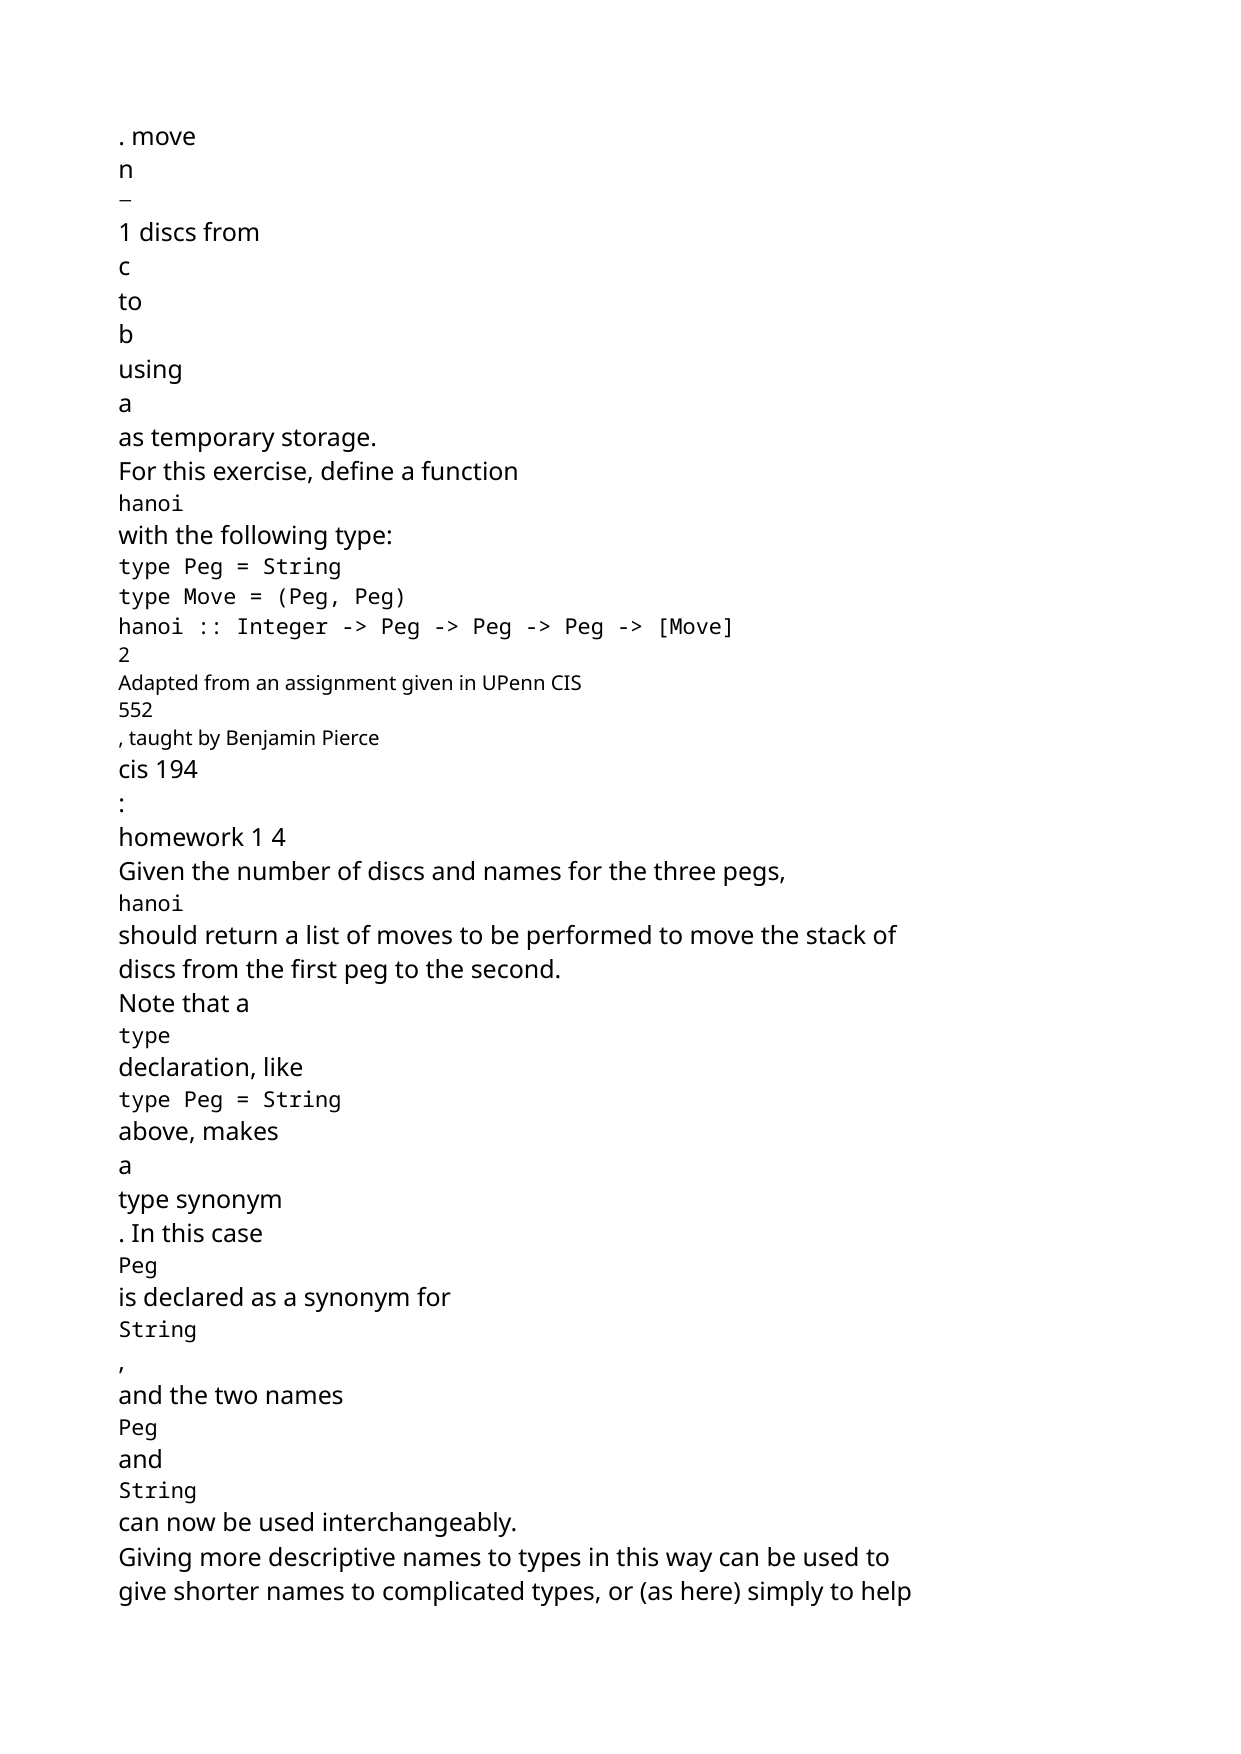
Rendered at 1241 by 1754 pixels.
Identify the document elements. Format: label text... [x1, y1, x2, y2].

text Peg [118, 1250, 1122, 1279]
text , taught by Benjamin Pierce [118, 724, 1122, 752]
text 2 [118, 641, 1122, 668]
text Adapted from an assignment given in UPenn CIS [118, 668, 1122, 696]
text can now be used interchangeably. [118, 1505, 1122, 1539]
text and [118, 1441, 1122, 1475]
text a [118, 385, 1122, 419]
text hanoi [118, 888, 1122, 918]
text discs from the first peg to the second. [118, 952, 1122, 986]
text type Move = (Peg, Peg) [118, 581, 1122, 611]
text . In this case [118, 1216, 1122, 1250]
text a [118, 1147, 1122, 1182]
text with the following type: [118, 517, 1122, 551]
text c [118, 249, 1122, 283]
text should return a list of moves to be performed to move the stack of [118, 918, 1122, 952]
text String [118, 1475, 1122, 1505]
text hanoi [118, 487, 1122, 517]
text 552 [118, 696, 1122, 724]
text above, makes [118, 1113, 1122, 1147]
text . move [118, 118, 1122, 152]
text n [118, 152, 1122, 186]
text Note that a [118, 986, 1122, 1020]
text as temporary storage. [118, 419, 1122, 453]
text using [118, 351, 1122, 385]
text , [118, 1343, 1122, 1377]
text type Peg = String [118, 551, 1122, 581]
text Peg [118, 1411, 1122, 1441]
text : [118, 786, 1122, 820]
text declaration, like [118, 1049, 1122, 1084]
text Given the number of discs and names for the three pegs, [118, 854, 1122, 888]
text hanoi :: Integer -> Peg -> Peg -> Peg -> [Move] [118, 611, 1122, 641]
text is declared as a synonym for [118, 1279, 1122, 1313]
text type [118, 1020, 1122, 1049]
text Giving more descriptive names to types in this way can be used to [118, 1539, 1122, 1573]
text cis 194 [118, 752, 1122, 786]
text to [118, 283, 1122, 317]
text String [118, 1313, 1122, 1343]
text b [118, 317, 1122, 351]
text type synonym [118, 1182, 1122, 1216]
text give shorter names to complicated types, or (as here) simply to help [118, 1573, 1122, 1607]
text type Peg = String [118, 1084, 1122, 1113]
text homework 1 4 [118, 820, 1122, 854]
text and the two names [118, 1377, 1122, 1411]
text 1 discs from [118, 215, 1122, 249]
text For this exercise, define a function [118, 453, 1122, 487]
text − [118, 186, 1122, 215]
